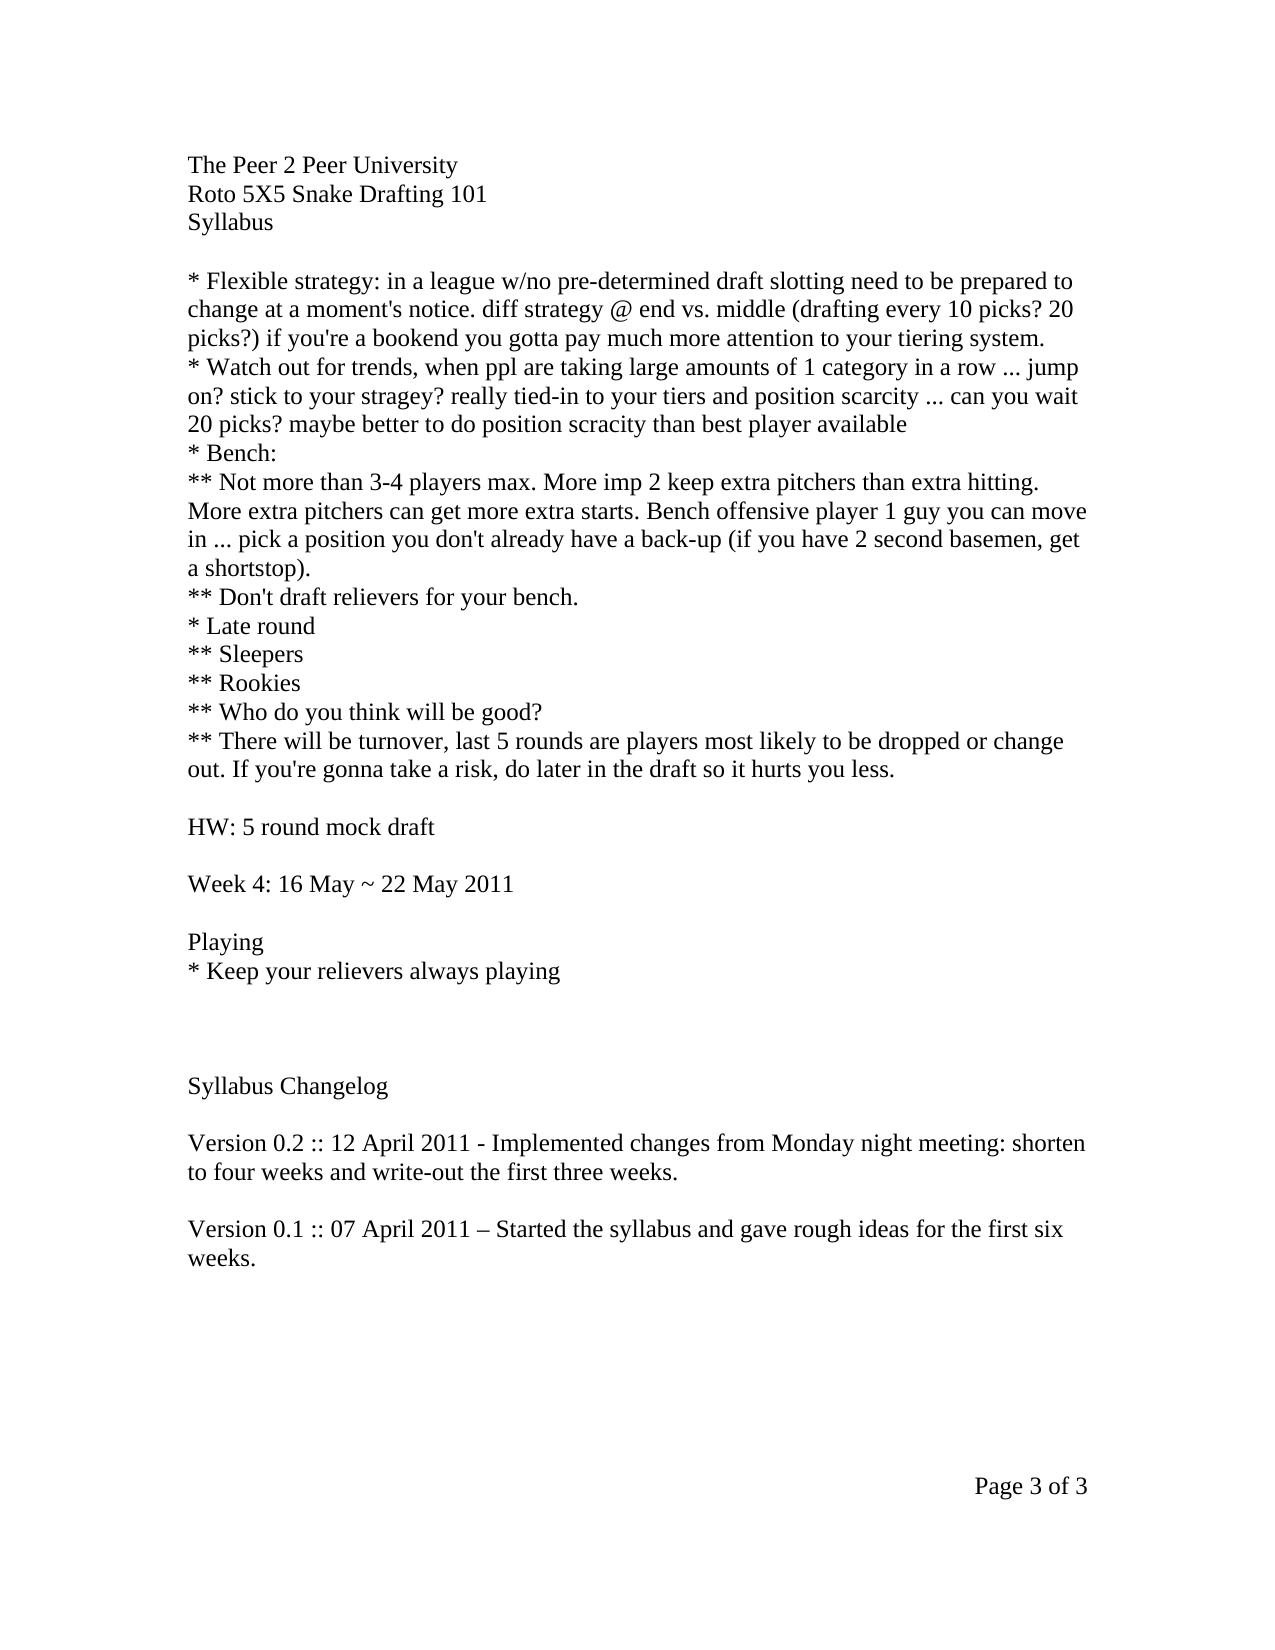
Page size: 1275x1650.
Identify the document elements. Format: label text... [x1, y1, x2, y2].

text ** Sleepers [187, 639, 1087, 668]
text ** Rookies [187, 668, 1087, 697]
text * Keep your relievers always playing [187, 956, 1087, 984]
text Week 4: 16 May ~ 22 May 2011 [187, 869, 1087, 898]
text * Flexible strategy: in a league w/no pre-determined draft slotting need to be prepared to change at a moment's notice. diff strategy @ end vs. middle (drafting every 10 picks? 20 picks?) if you're a bookend you gotta pay much more attention to your tiering system. [187, 266, 1087, 352]
text * Watch out for trends, when ppl are taking large amounts of 1 category in a row ... jump on? stick to your stragey? really tied-in to your tiers and position scarcity ... can you wait 20 picks? maybe better to do position scracity than best player available [187, 352, 1087, 438]
text * Bench: [187, 438, 1087, 467]
text HW: 5 round mock draft [187, 812, 1087, 841]
text Playing [187, 927, 1087, 956]
text Version 0.2 :: 12 April 2011 - Implemented changes from Monday night meeting: shorten to four weeks and write-out the first three weeks. [187, 1128, 1087, 1186]
text ** Who do you think will be good? [187, 697, 1087, 726]
text ** Don't draft relievers for your bench. [187, 582, 1087, 611]
text ** There will be turnover, last 5 rounds are players most likely to be dropped or change out. If you're gonna take a risk, do later in the draft so it hurts you less. [187, 726, 1087, 783]
text Version 0.1 :: 07 April 2011 – Started the syllabus and gave rough ideas for the first six weeks. [187, 1214, 1087, 1272]
text Syllabus Changelog [187, 1071, 1087, 1099]
text * Late round [187, 611, 1087, 639]
text ** Not more than 3-4 players max. More imp 2 keep extra pitchers than extra hitting. More extra pitchers can get more extra starts. Bench offensive player 1 guy you can move in ... pick a position you don't already have a back-up (if you have 2 second basemen, get a shortstop). [187, 467, 1087, 582]
